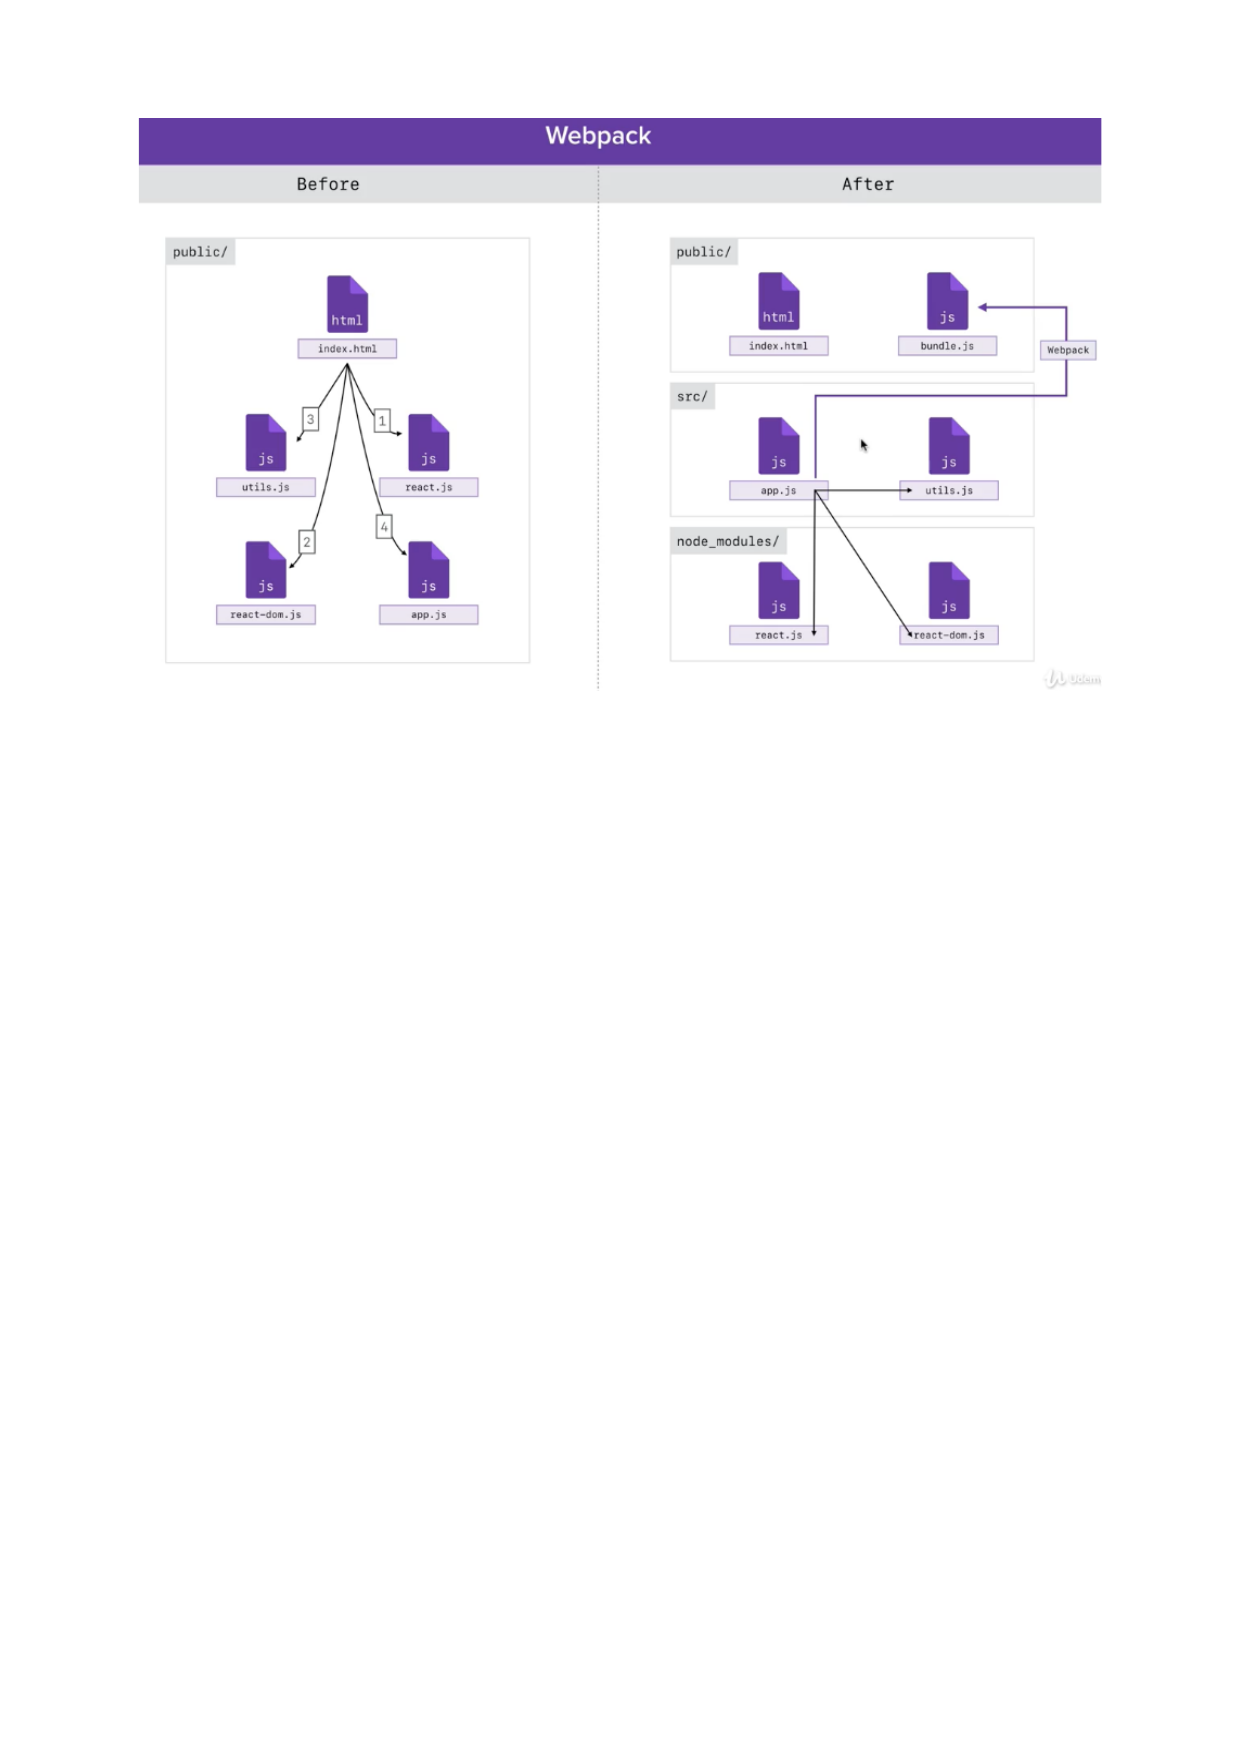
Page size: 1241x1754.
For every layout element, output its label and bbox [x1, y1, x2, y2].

picture [138, 118, 1102, 691]
